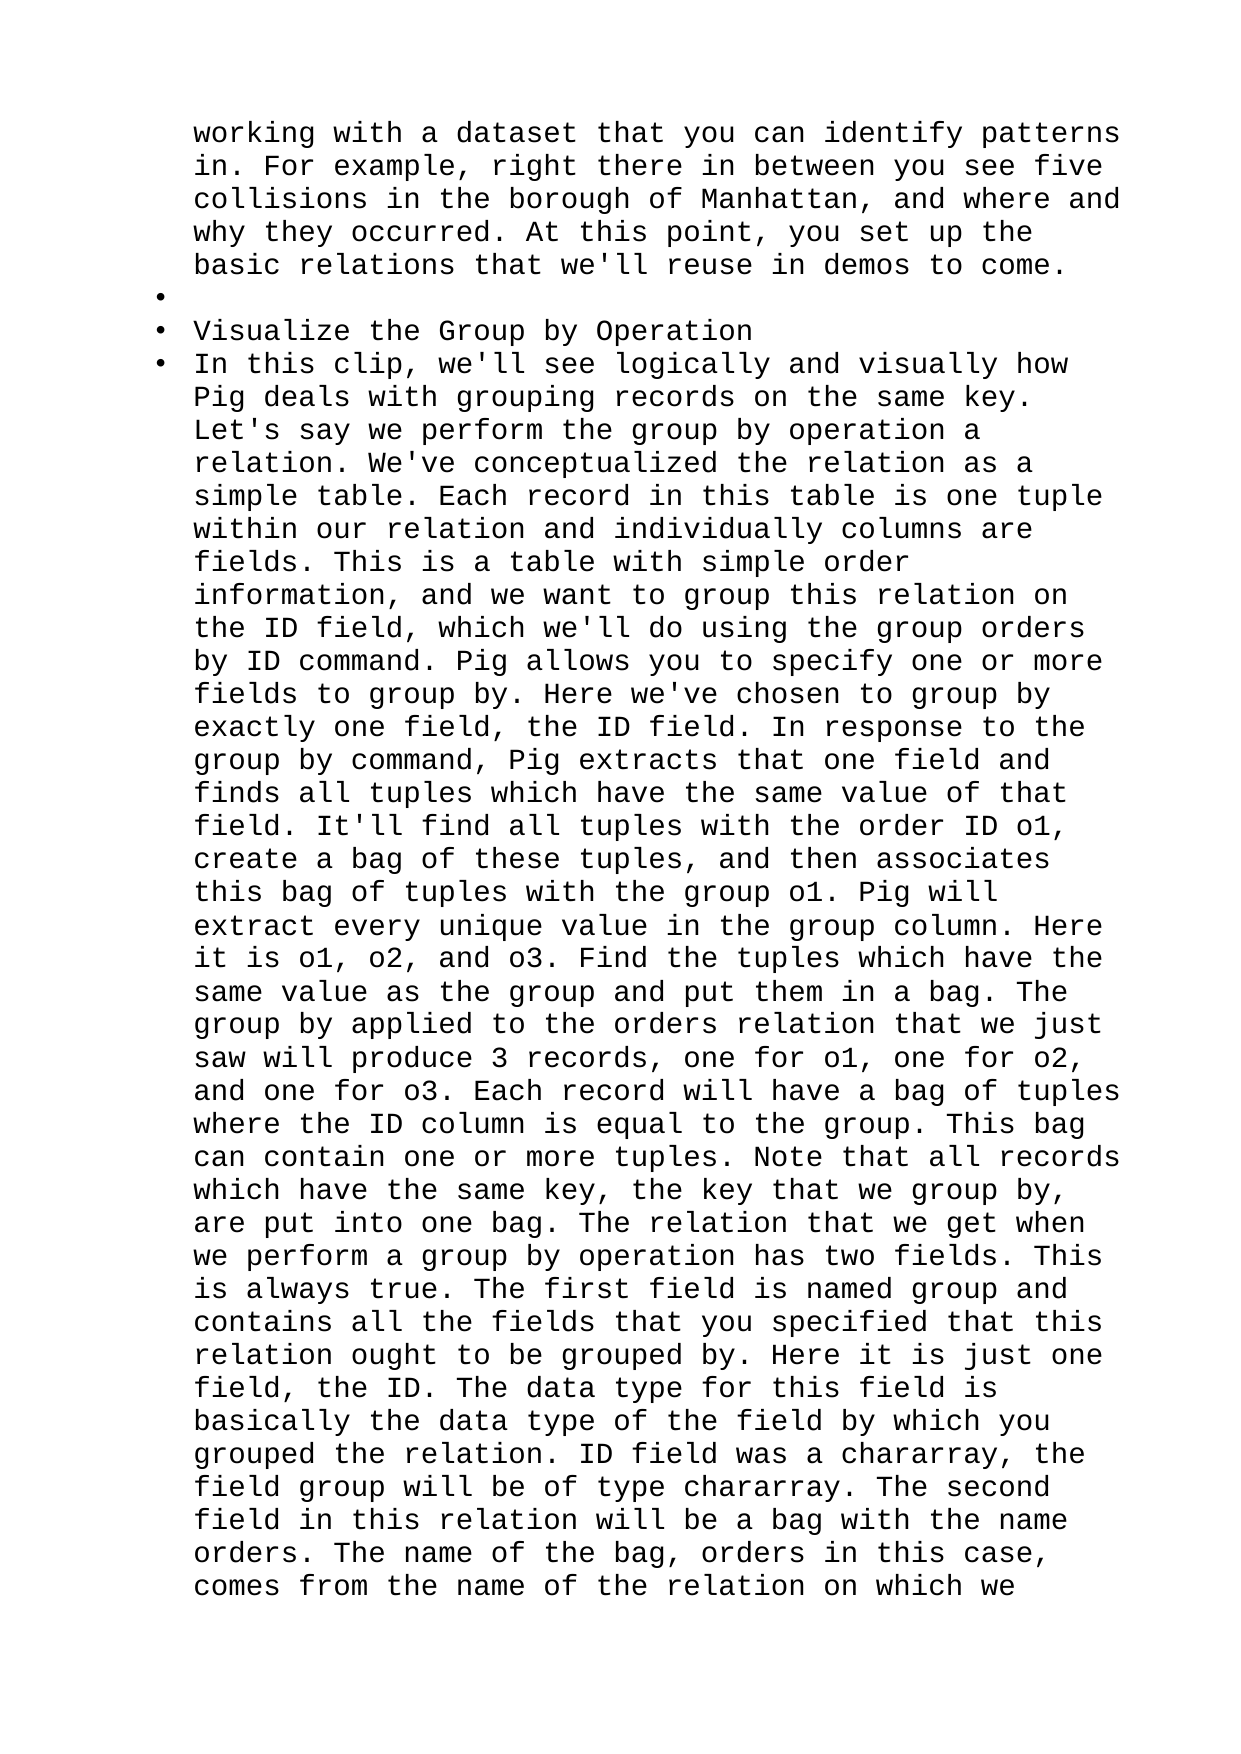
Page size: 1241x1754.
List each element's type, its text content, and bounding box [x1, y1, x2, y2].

list working with a dataset that you can identify patterns in. For example, right there in between you see five collisions in the borough of Manhattan, and where and why they occurred. At this point, you set up the basic relations that we'll reuse in demos to come. [156, 118, 1122, 283]
list Visualize the Group by Operation [156, 316, 1122, 349]
list In this clip, we'll see logically and visually how Pig deals with grouping records on the same key. Let's say we perform the group by operation a relation. We've conceptualized the relation as a simple table. Each record in this table is one tuple within our relation and individually columns are fields. This is a table with simple order information, and we want to group this relation on the ID field, which we'll do using the group orders by ID command. Pig allows you to specify one or more fields to group by. Here we've chosen to group by exactly one field, the ID field. In response to the group by command, Pig extracts that one field and finds all tuples which have the same value of that field. It'll find all tuples with the order ID o1, create a bag of these tuples, and then associates this bag of tuples with the group o1. Pig will extract every unique value in the group column. Here it is o1, o2, and o3. Find the tuples which have the same value as the group and put them in a bag. The group by applied to the orders relation that we just saw will produce 3 records, one for o1, one for o2, and one for o3. Each record will have a bag of tuples where the ID column is equal to the group. This bag can contain one or more tuples. Note that all records which have the same key, the key that we group by, are put into one bag. The relation that we get when we perform a group by operation has two fields. This is always true. The first field is named group and contains all the fields that you specified that this relation ought to be grouped by. Here it is just one field, the ID. The data type for this field is basically the data type of the field by which you grouped the relation. ID field was a chararray, the field group will be of type chararray. The second field in this relation will be a bag with the name orders. The name of the bag, orders in this case, comes from the name of the relation on which we [156, 349, 1122, 1604]
